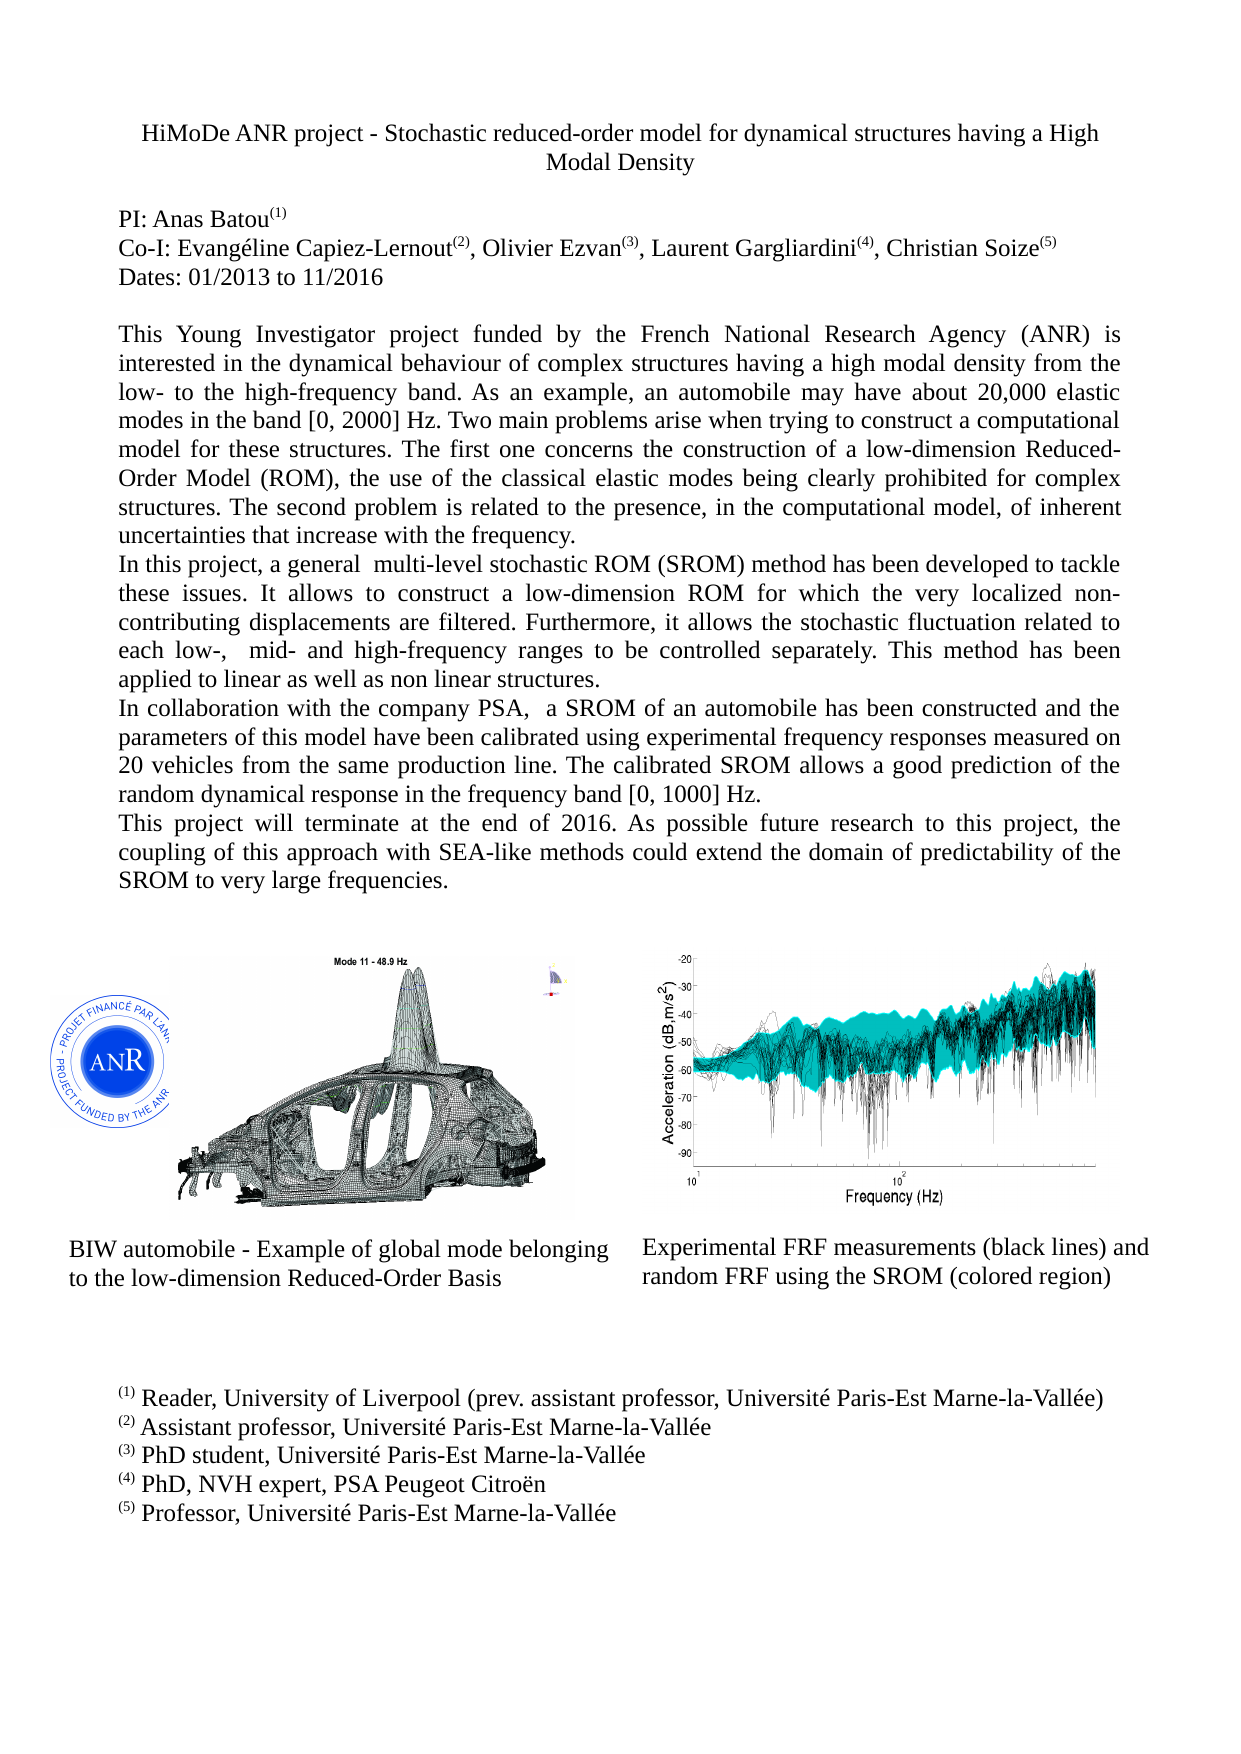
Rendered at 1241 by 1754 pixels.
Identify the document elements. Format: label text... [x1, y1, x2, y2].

text (3) PhD student, Université Paris-Est Marne-la-Vallée [118, 1441, 1122, 1469]
text (1) Reader, University of Liverpool (prev. assistant professor, Université Paris-Est Marne-la-Vallée) [118, 1383, 1122, 1412]
text In this project, a general multi-level stochastic ROM (SROM) method has been developed to tackle these issues. It allows to construct a low-dimension ROM for which the very localized non-contributing displacements are filtered. Furthermore, it allows the stochastic fluctuation related to each low-, mid- and high-frequency ranges to be controlled separately. This method has been applied to linear as well as non linear structures. [118, 549, 1122, 693]
text (2) Assistant professor, Université Paris-Est Marne-la-Vallée [118, 1412, 1122, 1441]
text PI: Anas Batou(1) [118, 204, 1122, 233]
text (4) PhD, NVH expert, PSA Peugeot Citroën [118, 1469, 1122, 1498]
picture [50, 956, 575, 1220]
text HiMoDe ANR project - Stochastic reduced-order model for dynamical structures having a High Modal Density [118, 118, 1122, 176]
picture [642, 947, 1120, 1214]
text Co-I: Evangéline Capiez-Lernout(2), Olivier Ezvan(3), Laurent Gargliardini(4), Christian Soize(5) [118, 233, 1122, 262]
text This project will terminate at the end of 2016. As possible future research to this project, the coupling of this approach with SEA-like methods could extend the domain of predictability of the SROM to very large frequencies. [118, 808, 1122, 894]
text In collaboration with the company PSA, a SROM of an automobile has been constructed and the parameters of this model have been calibrated using experimental frequency responses measured on 20 vehicles from the same production line. The calibrated SROM allows a good prediction of the random dynamical response in the frequency band [0, 1000] Hz. [118, 693, 1122, 808]
text Dates: 01/2013 to 11/2016 [118, 262, 1122, 291]
text (5) Professor, Université Paris-Est Marne-la-Vallée [118, 1498, 1122, 1527]
text This Young Investigator project funded by the French National Research Agency (ANR) is interested in the dynamical behaviour of complex structures having a high modal density from the low- to the high-frequency band. As an example, an automobile may have about 20,000 elastic modes in the band [0, 2000] Hz. Two main problems arise when trying to construct a computational model for these structures. The first one concerns the construction of a low-dimension Reduced-Order Model (ROM), the use of the classical elastic modes being clearly prohibited for complex structures. The second problem is related to the presence, in the computational model, of inherent uncertainties that increase with the frequency. [118, 319, 1122, 549]
